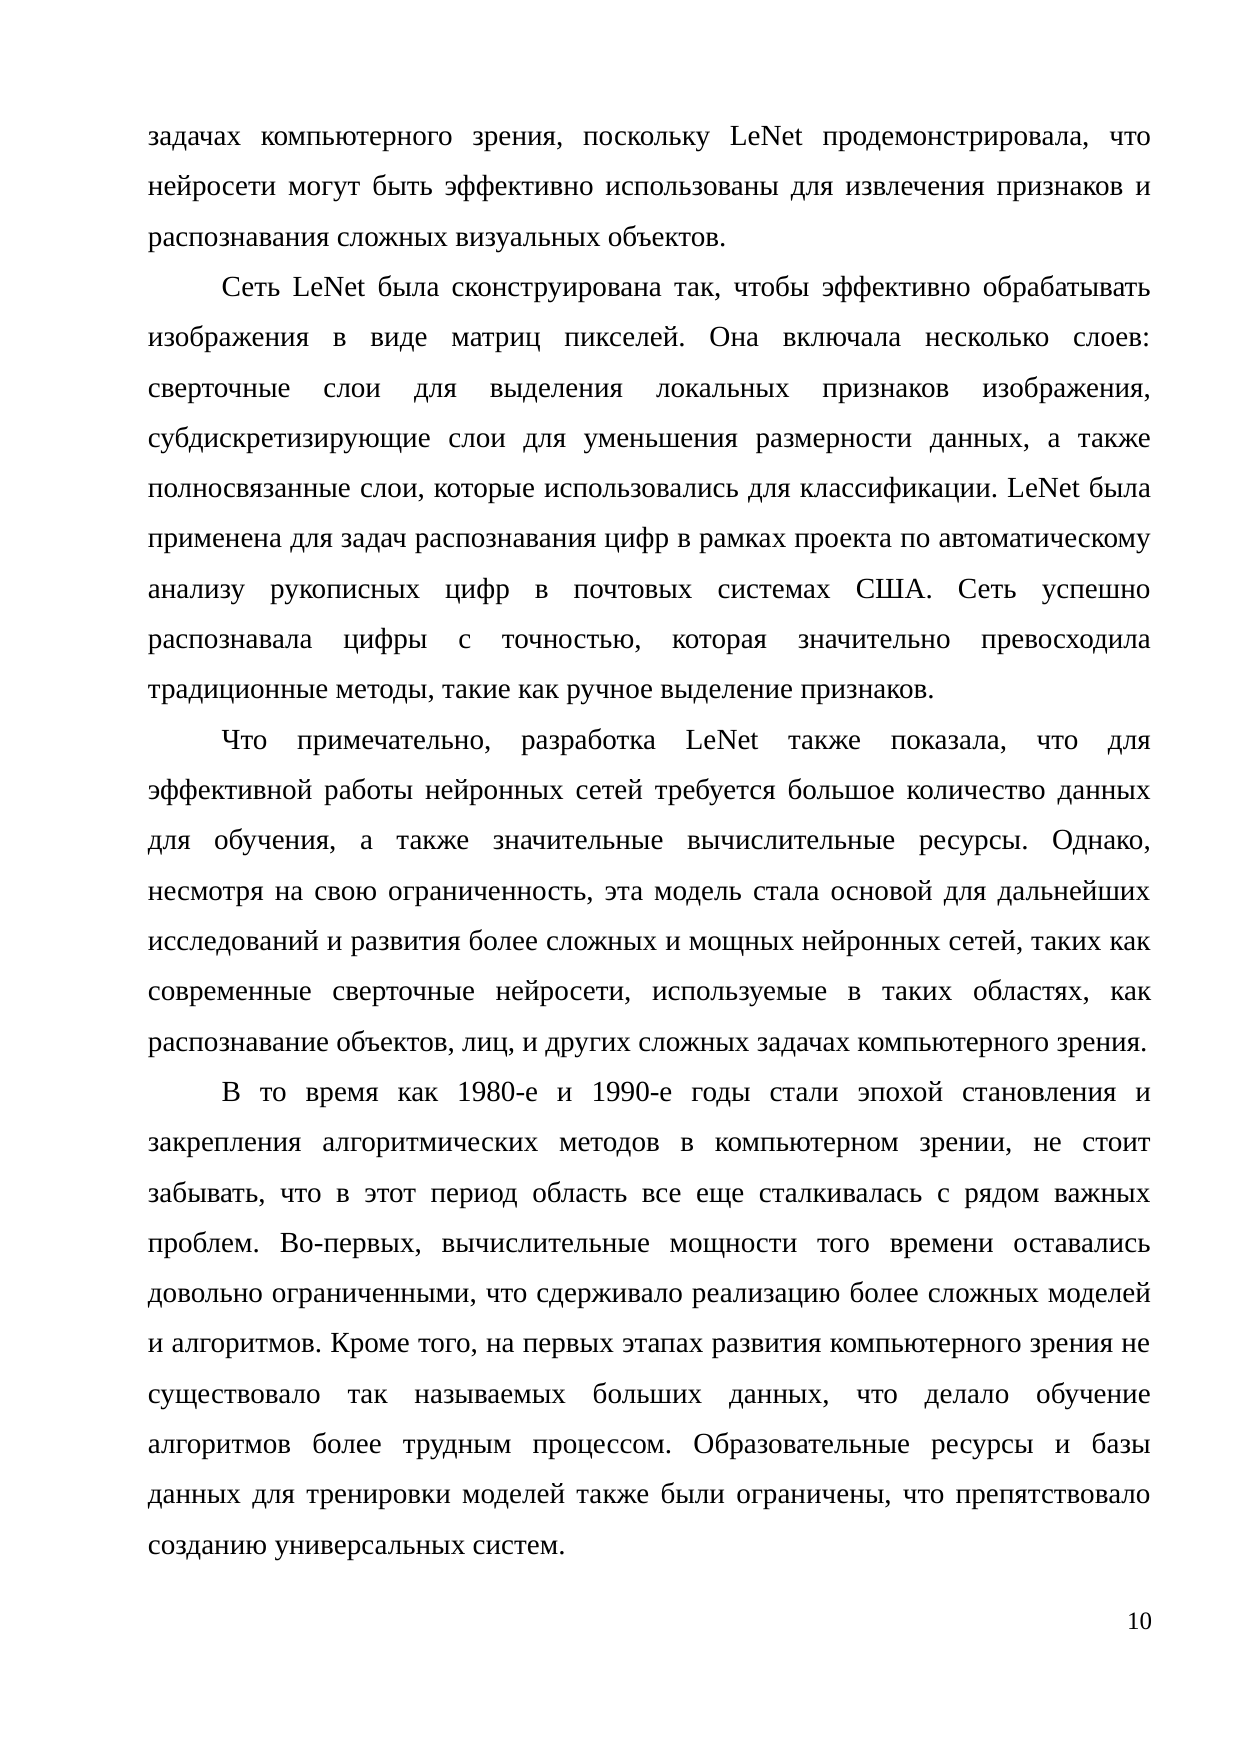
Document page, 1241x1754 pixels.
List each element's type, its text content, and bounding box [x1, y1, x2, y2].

text Сеть LeNet была сконструирована так, чтобы эффективно обрабатывать изображения в виде матриц пикселей. Она включала несколько слоев: сверточные слои для выделения локальных признаков изображения, субдискретизирующие слои для уменьшения размерности данных, а также полносвязанные слои, которые использовались для классификации. LeNet была применена для задач распознавания цифр в рамках проекта по автоматическому анализу рукописных цифр в почтовых системах США. Сеть успешно распознавала цифры с точностью, которая значительно превосходила традиционные методы, такие как ручное выделение признаков. [148, 269, 1152, 705]
text В то время как 1980-е и 1990-е годы стали эпохой становления и закрепления алгоритмических методов в компьютерном зрении, не стоит забывать, что в этот период область все еще сталкивалась с рядом важных проблем. Во-первых, вычислительные мощности того времени оставались довольно ограниченными, что сдерживало реализацию более сложных моделей и алгоритмов. Кроме того, на первых этапах развития компьютерного зрения не существовало так называемых больших данных, что делало обучение алгоритмов более трудным процессом. Образовательные ресурсы и базы данных для тренировки моделей также были ограничены, что препятствовало созданию универсальных систем. [148, 1074, 1152, 1560]
text задачах компьютерного зрения, поскольку LeNet продемонстрировала, что нейросети могут быть эффективно использованы для извлечения признаков и распознавания сложных визуальных объектов. [148, 118, 1152, 252]
text Что примечательно, разработка LeNet также показала, что для эффективной работы нейронных сетей требуется большое количество данных для обучения, а также значительные вычислительные ресурсы. Однако, несмотря на свою ограниченность, эта модель стала основой для дальнейших исследований и развития более сложных и мощных нейронных сетей, таких как современные сверточные нейросети, используемые в таких областях, как распознавание объектов, лиц, и других сложных задачах компьютерного зрения. [148, 722, 1152, 1057]
